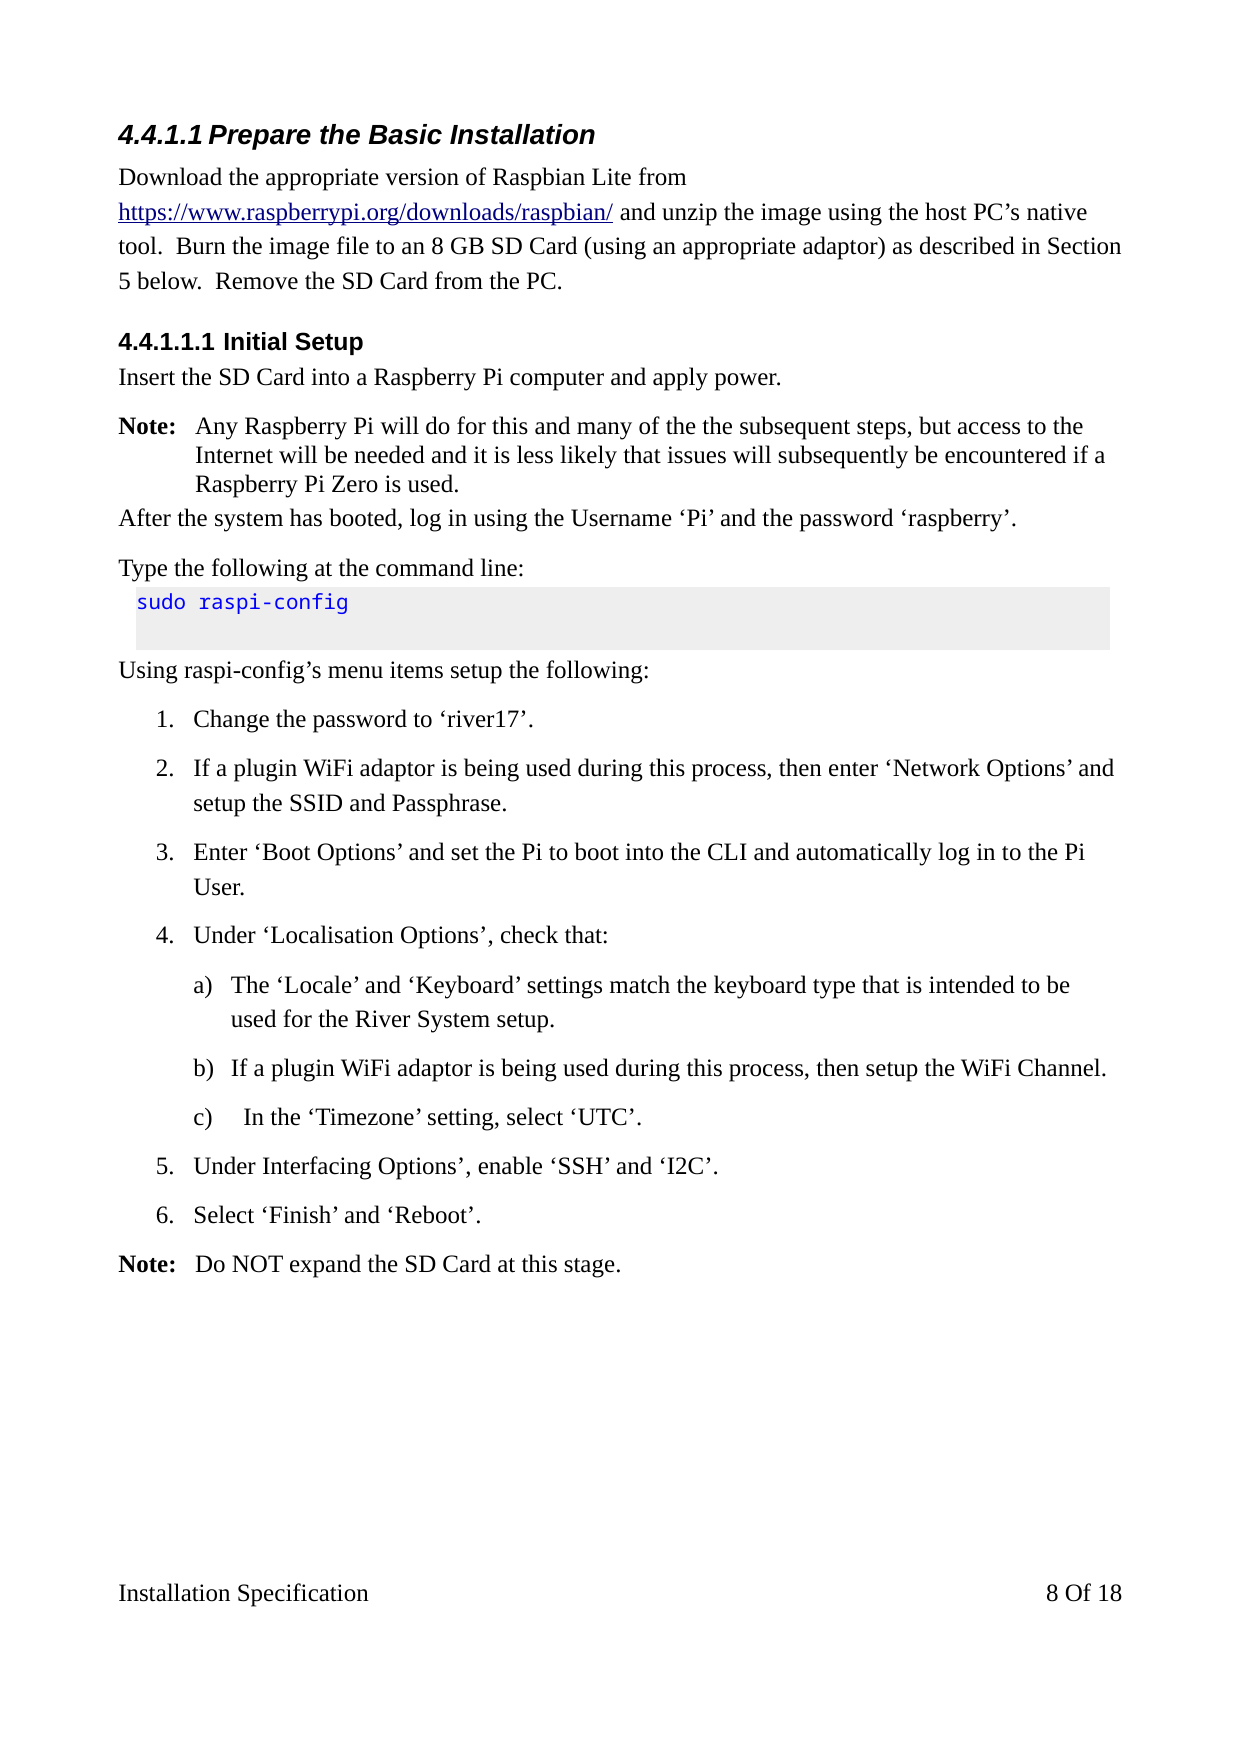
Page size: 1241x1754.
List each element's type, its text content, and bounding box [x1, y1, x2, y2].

list In the ‘Timezone’ setting, select ‘UTC’. [193, 1102, 1122, 1131]
list The ‘Locale’ and ‘Keyboard’ settings match the keyboard type that is intended to be used for the River System setup. [193, 970, 1122, 1033]
text sudo raspi-config [136, 587, 1110, 616]
text Insert the SD Card into a Raspberry Pi computer and apply power. [118, 362, 1122, 391]
text Type the following at the command line: [118, 553, 1122, 581]
text Note: Do NOT expand the SD Card at this stage. [118, 1249, 1122, 1278]
text After the system has booted, log in using the Username ‘Pi’ and the password ‘raspberry’. [118, 503, 1122, 532]
subtitle Prepare the Basic Installation [118, 118, 1122, 150]
text Note: Any Raspberry Pi will do for this and many of the the subsequent steps, but access to the Internet will be needed and it is less likely that issues will subsequently be encountered if a Raspberry Pi Zero is used. [118, 411, 1122, 498]
list Under ‘Localisation Options’, check that: [156, 921, 1122, 949]
list Change the password to ‘river17’. [156, 704, 1122, 733]
text Using raspi-config’s menu items setup the following: [118, 655, 1122, 684]
list Under Interfacing Options’, enable ‘SSH’ and ‘I2C’. [156, 1151, 1122, 1180]
list If a plugin WiFi adaptor is being used during this process, then setup the WiFi Channel. [193, 1053, 1122, 1082]
list Enter ‘Boot Options’ and set the Pi to boot into the CLI and automatically log in to the Pi User. [156, 837, 1122, 900]
list If a plugin WiFi adaptor is being used during this process, then enter ‘Network Options’ and setup the SSID and Passphrase. [156, 753, 1122, 817]
list Select ‘Finish’ and ‘Reboot’. [156, 1200, 1122, 1229]
text Download the appropriate version of Raspbian Lite from https://www.raspberrypi.org/downloads/raspbian/ and unzip the image using the host PC’s native tool. Burn the image file to an 8 GB SD Card (using an appropriate adaptor) as described in Section 5 below. Remove the SD Card from the PC. [118, 162, 1122, 295]
subtitle Initial Setup [118, 327, 1122, 356]
